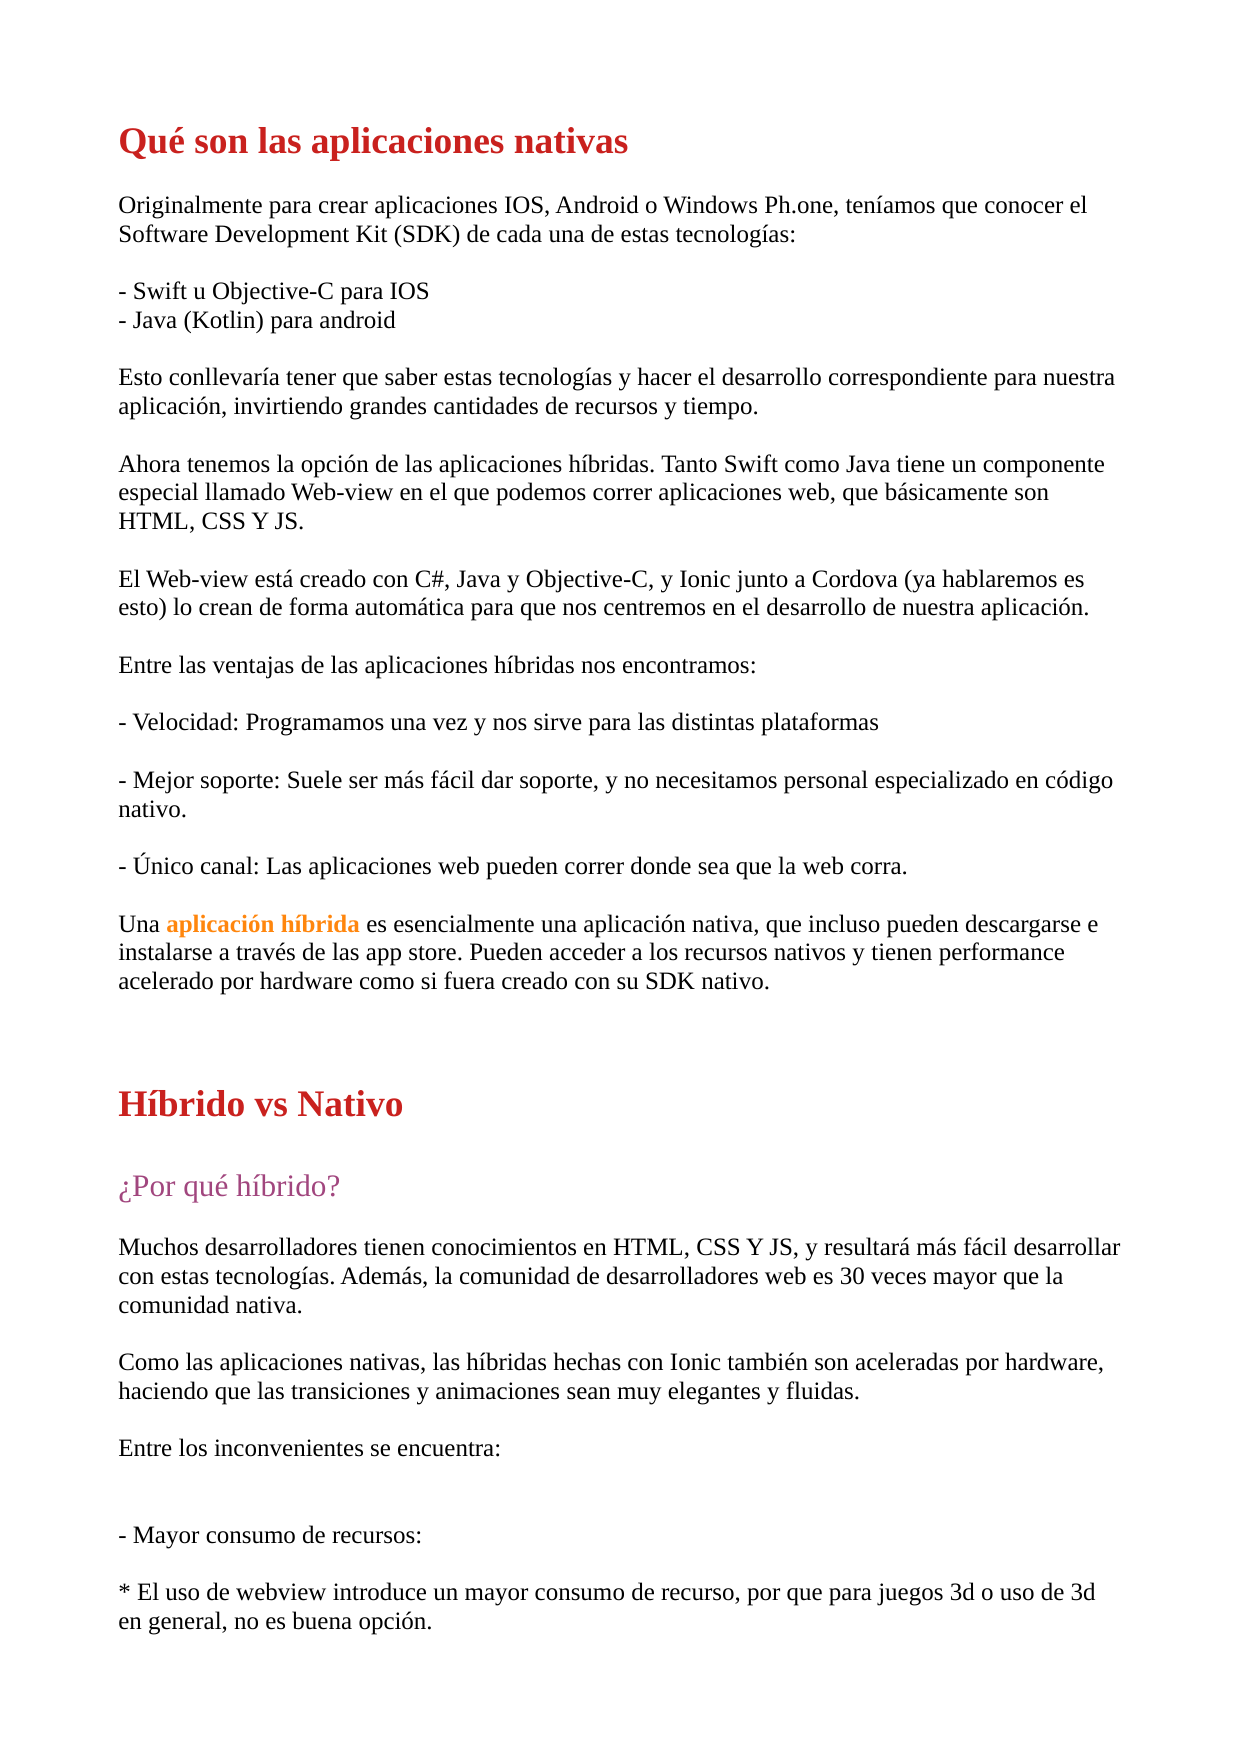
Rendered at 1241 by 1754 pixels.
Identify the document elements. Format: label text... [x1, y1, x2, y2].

text Una aplicación híbrida es esencialmente una aplicación nativa, que incluso pueden descargarse e instalarse a través de las app store. Pueden acceder a los recursos nativos y tienen performance acelerado por hardware como si fuera creado con su SDK nativo. [118, 909, 1122, 995]
text Entre los inconvenientes se encuentra: [118, 1433, 1122, 1462]
text Originalmente para crear aplicaciones IOS, Android o Windows Ph.one, teníamos que conocer el Software Development Kit (SDK) de cada una de estas tecnologías: [118, 190, 1122, 276]
text * El uso de webview introduce un mayor consumo de recurso, por que para juegos 3d o uso de 3d en general, no es buena opción. [118, 1577, 1122, 1635]
text Ahora tenemos la opción de las aplicaciones híbridas. Tanto Swift como Java tiene un componente especial llamado Web-view en el que podemos correr aplicaciones web, que básicamente son HTML, CSS Y JS. [118, 449, 1122, 535]
text ¿Por qué híbrido? Muchos desarrolladores tienen conocimientos en HTML, CSS Y JS, y resultará más fácil desarrollar con estas tecnologías. Además, la comunidad de desarrolladores web es 30 veces mayor que la comunidad nativa. [118, 1167, 1122, 1318]
text - Mayor consumo de recursos: [118, 1520, 1122, 1548]
text - Único canal: Las aplicaciones web pueden correr donde sea que la web corra. [118, 851, 1122, 880]
text - Swift u Objective-C para IOS [118, 276, 1122, 305]
text Híbrido vs Nativo [118, 1081, 1122, 1124]
text Entre las ventajas de las aplicaciones híbridas nos encontramos: [118, 650, 1122, 707]
text Como las aplicaciones nativas, las híbridas hechas con Ionic también son aceleradas por hardware, haciendo que las transiciones y animaciones sean muy elegantes y fluidas. [118, 1347, 1122, 1405]
text - Mejor soporte: Suele ser más fácil dar soporte, y no necesitamos personal especializado en código nativo. [118, 765, 1122, 822]
text El Web-view está creado con C#, Java y Objective-C, y Ionic junto a Cordova (ya hablaremos es esto) lo crean de forma automática para que nos centremos en el desarrollo de nuestra aplicación. [118, 564, 1122, 621]
text Esto conllevaría tener que saber estas tecnologías y hacer el desarrollo correspondiente para nuestra aplicación, invirtiendo grandes cantidades de recursos y tiempo. [118, 362, 1122, 420]
text - Velocidad: Programamos una vez y nos sirve para las distintas plataformas [118, 707, 1122, 736]
text - Java (Kotlin) para android [118, 305, 1122, 334]
text Qué son las aplicaciones nativas [118, 118, 1122, 161]
